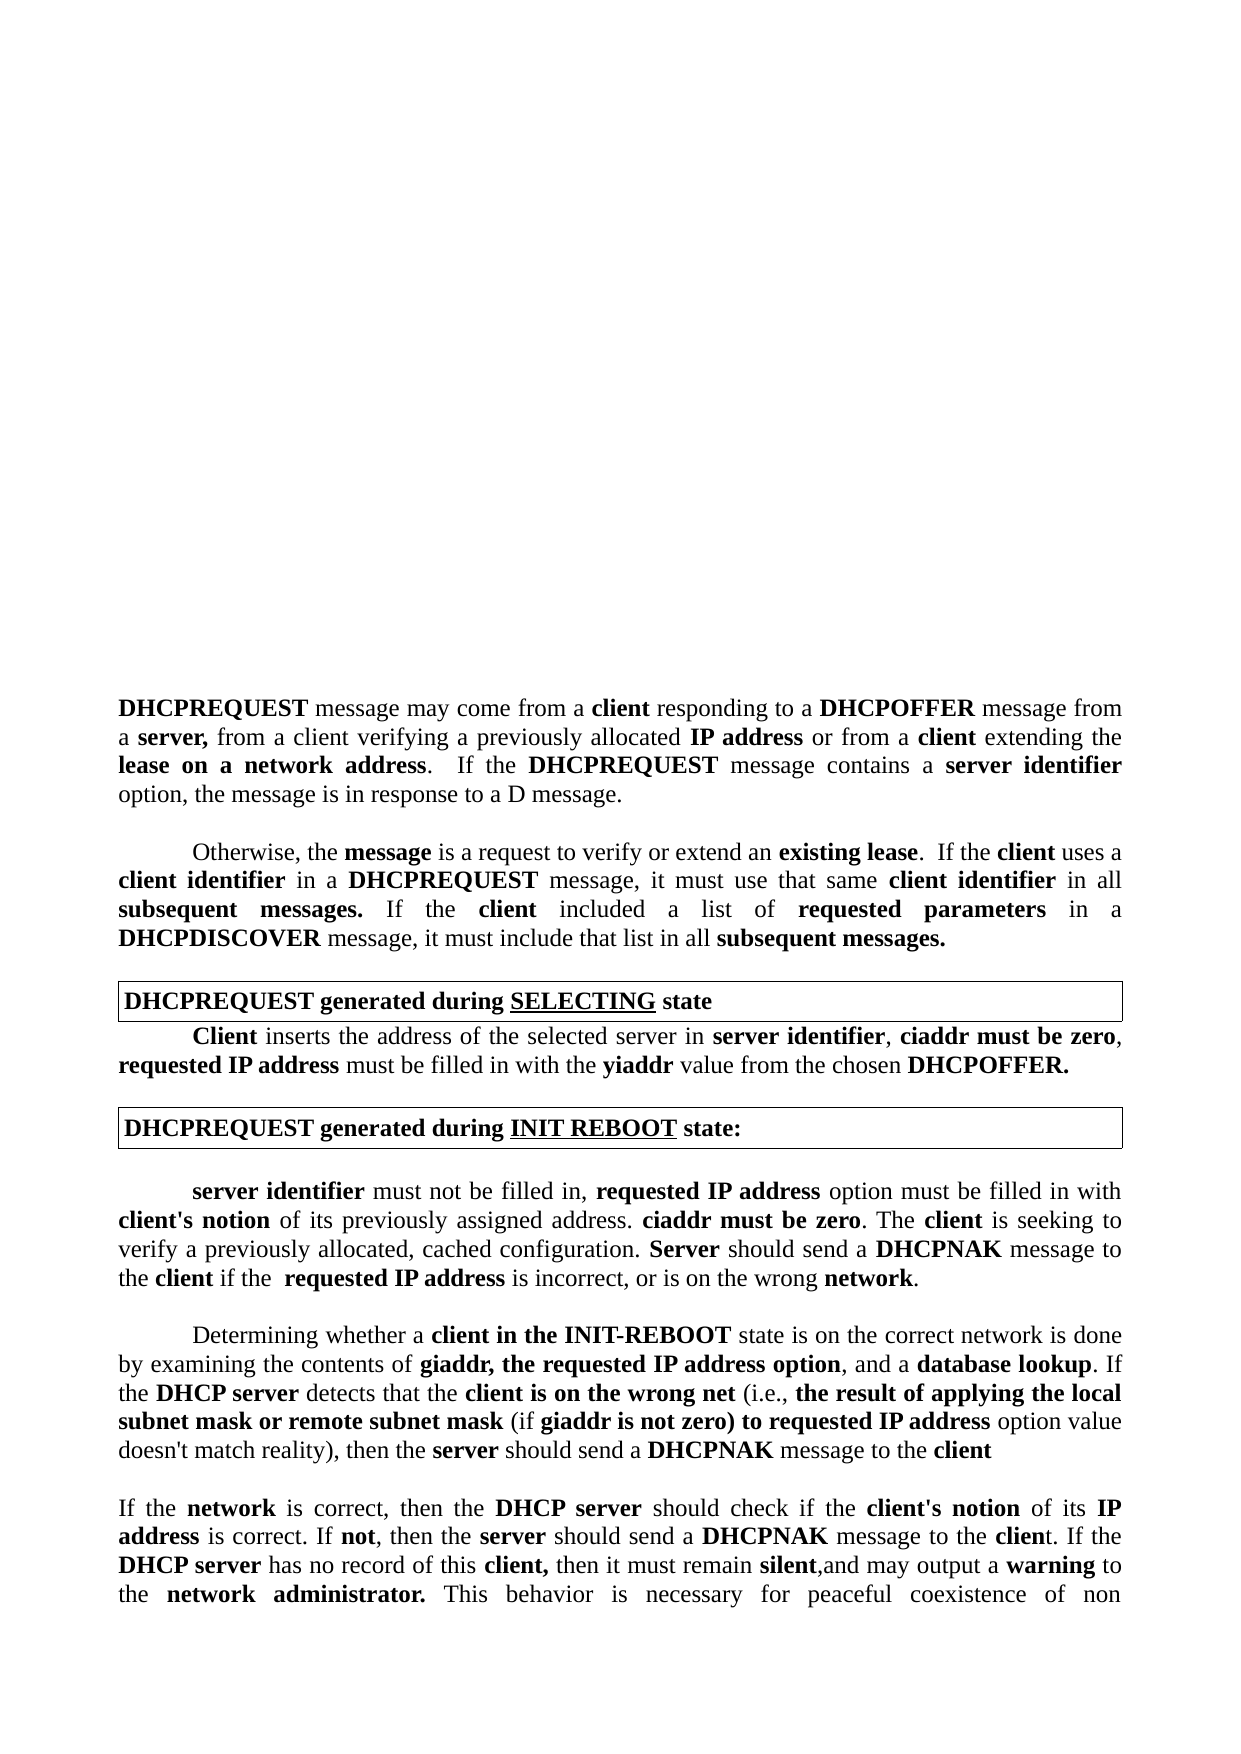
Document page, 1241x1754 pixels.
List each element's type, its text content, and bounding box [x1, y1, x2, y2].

table_header DHCPREQUEST generated during INIT REBOOT state: [119, 1108, 1122, 1148]
text If the network is correct, then the DHCP server should check if the client's notion of its IP address is correct. If not, then the server should send a DHCPNAK message to the client. If the DHCP server has no record of this client, then it must remain silent,and may output a warning to the network administrator. This behavior is necessary for peaceful coexistence of non [118, 1493, 1122, 1608]
table_header DHCPREQUEST generated during SELECTING state [119, 982, 1122, 1021]
text Otherwise, the message is a request to verify or extend an existing lease. If the client uses a client identifier in a DHCPREQUEST message, it must use that same client identifier in all subsequent messages. If the client included a list of requested parameters in a DHCPDISCOVER message, it must include that list in all subsequent messages. [118, 837, 1122, 952]
text DHCPREQUEST message may come from a client responding to a DHCPOFFER message from a server, from a client verifying a previously allocated IP address or from a client extending the lease on a network address. If the DHCPREQUEST message contains a server identifier option, the message is in response to a D message. [118, 693, 1122, 808]
text Client inserts the address of the selected server in server identifier, ciaddr must be zero, requested IP address must be filled in with the yiaddr value from the chosen DHCPOFFER. [118, 1022, 1122, 1078]
text Determining whether a client in the INIT-REBOOT state is on the correct network is done by examining the contents of giaddr, the requested IP address option, and a database lookup. If the DHCP server detects that the client is on the wrong net (i.e., the result of applying the local subnet mask or remote subnet mask (if giaddr is not zero) to requested IP address option value doesn't match reality), then the server should send a DHCPNAK message to the client [118, 1320, 1122, 1464]
text server identifier must not be filled in, requested IP address option must be filled in with client's notion of its previously assigned address. ciaddr must be zero. The client is seeking to verify a previously allocated, cached configuration. Server should send a DHCPNAK message to the client if the requested IP address is incorrect, or is on the wrong network. [118, 1176, 1122, 1291]
